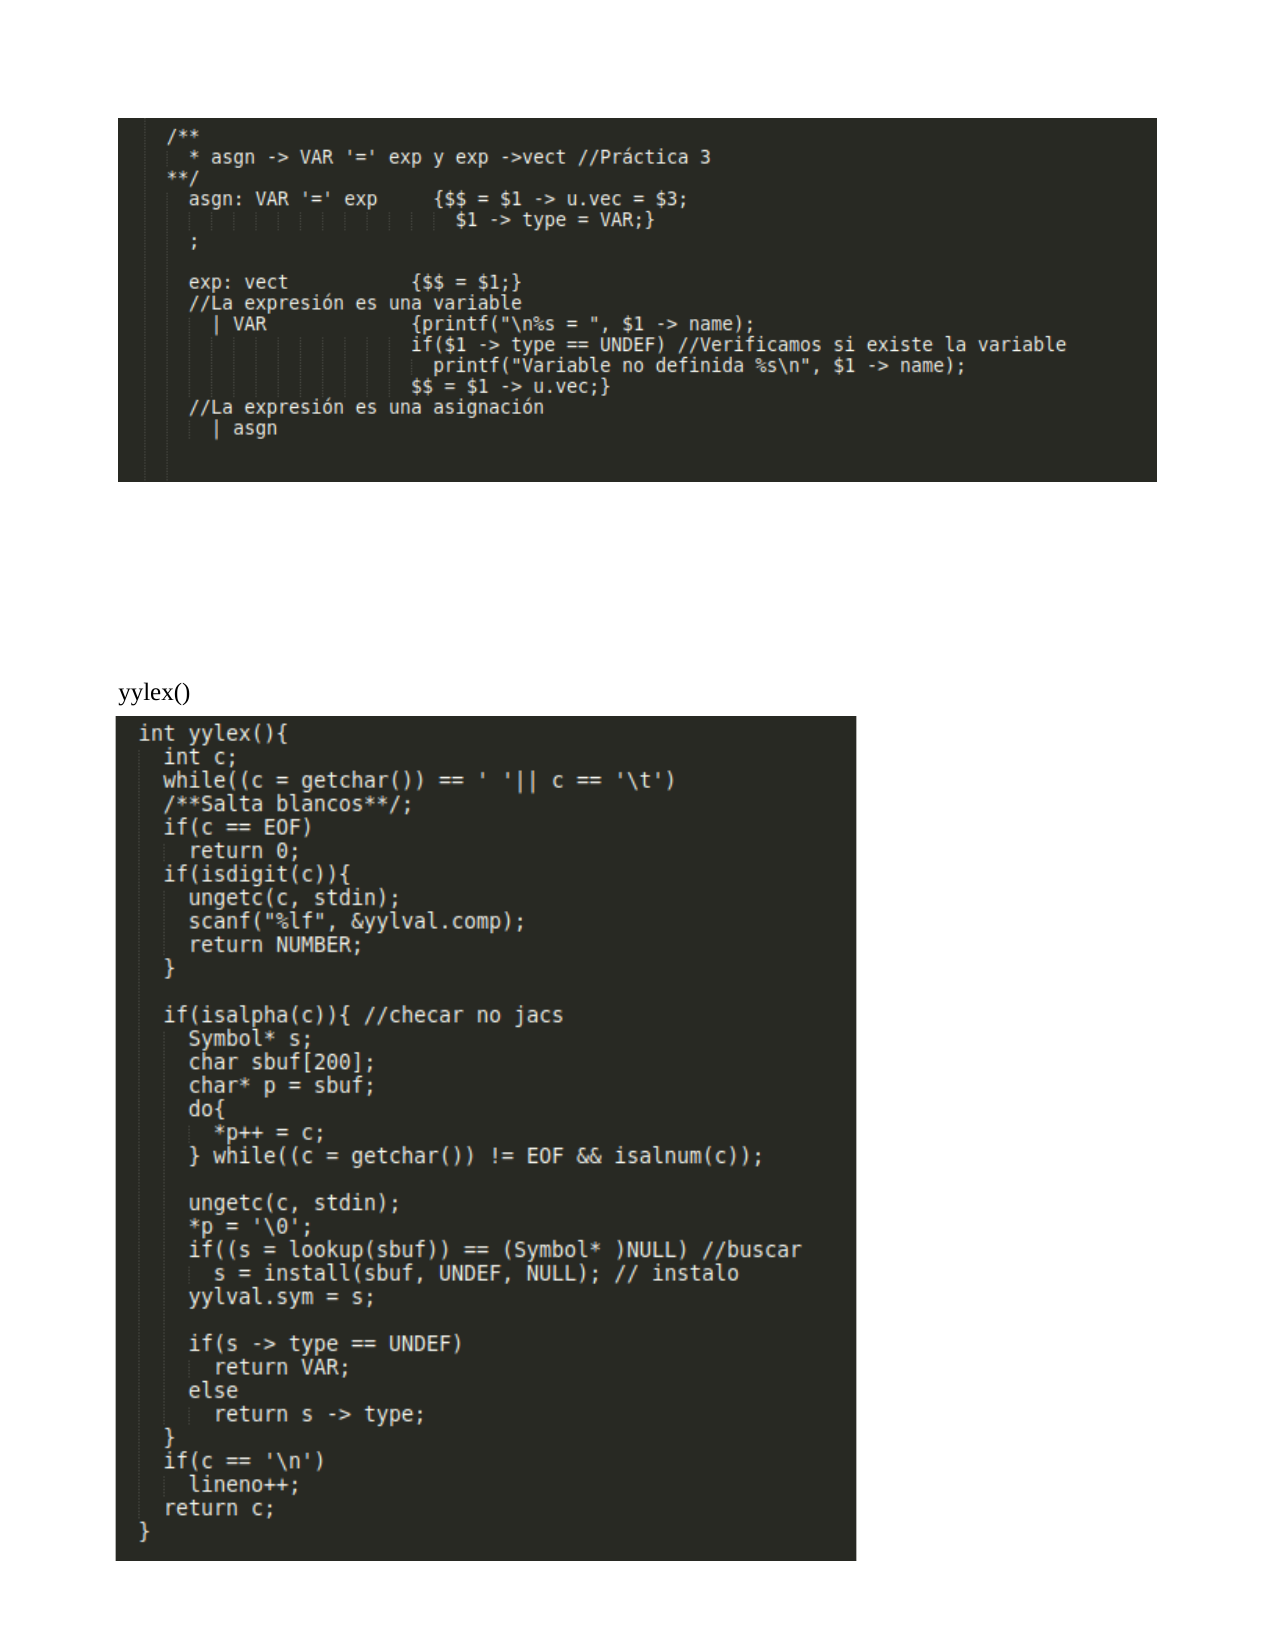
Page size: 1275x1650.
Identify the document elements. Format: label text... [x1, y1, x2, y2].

picture [115, 716, 857, 1561]
text yylex() [118, 677, 1157, 705]
picture [118, 118, 1157, 482]
